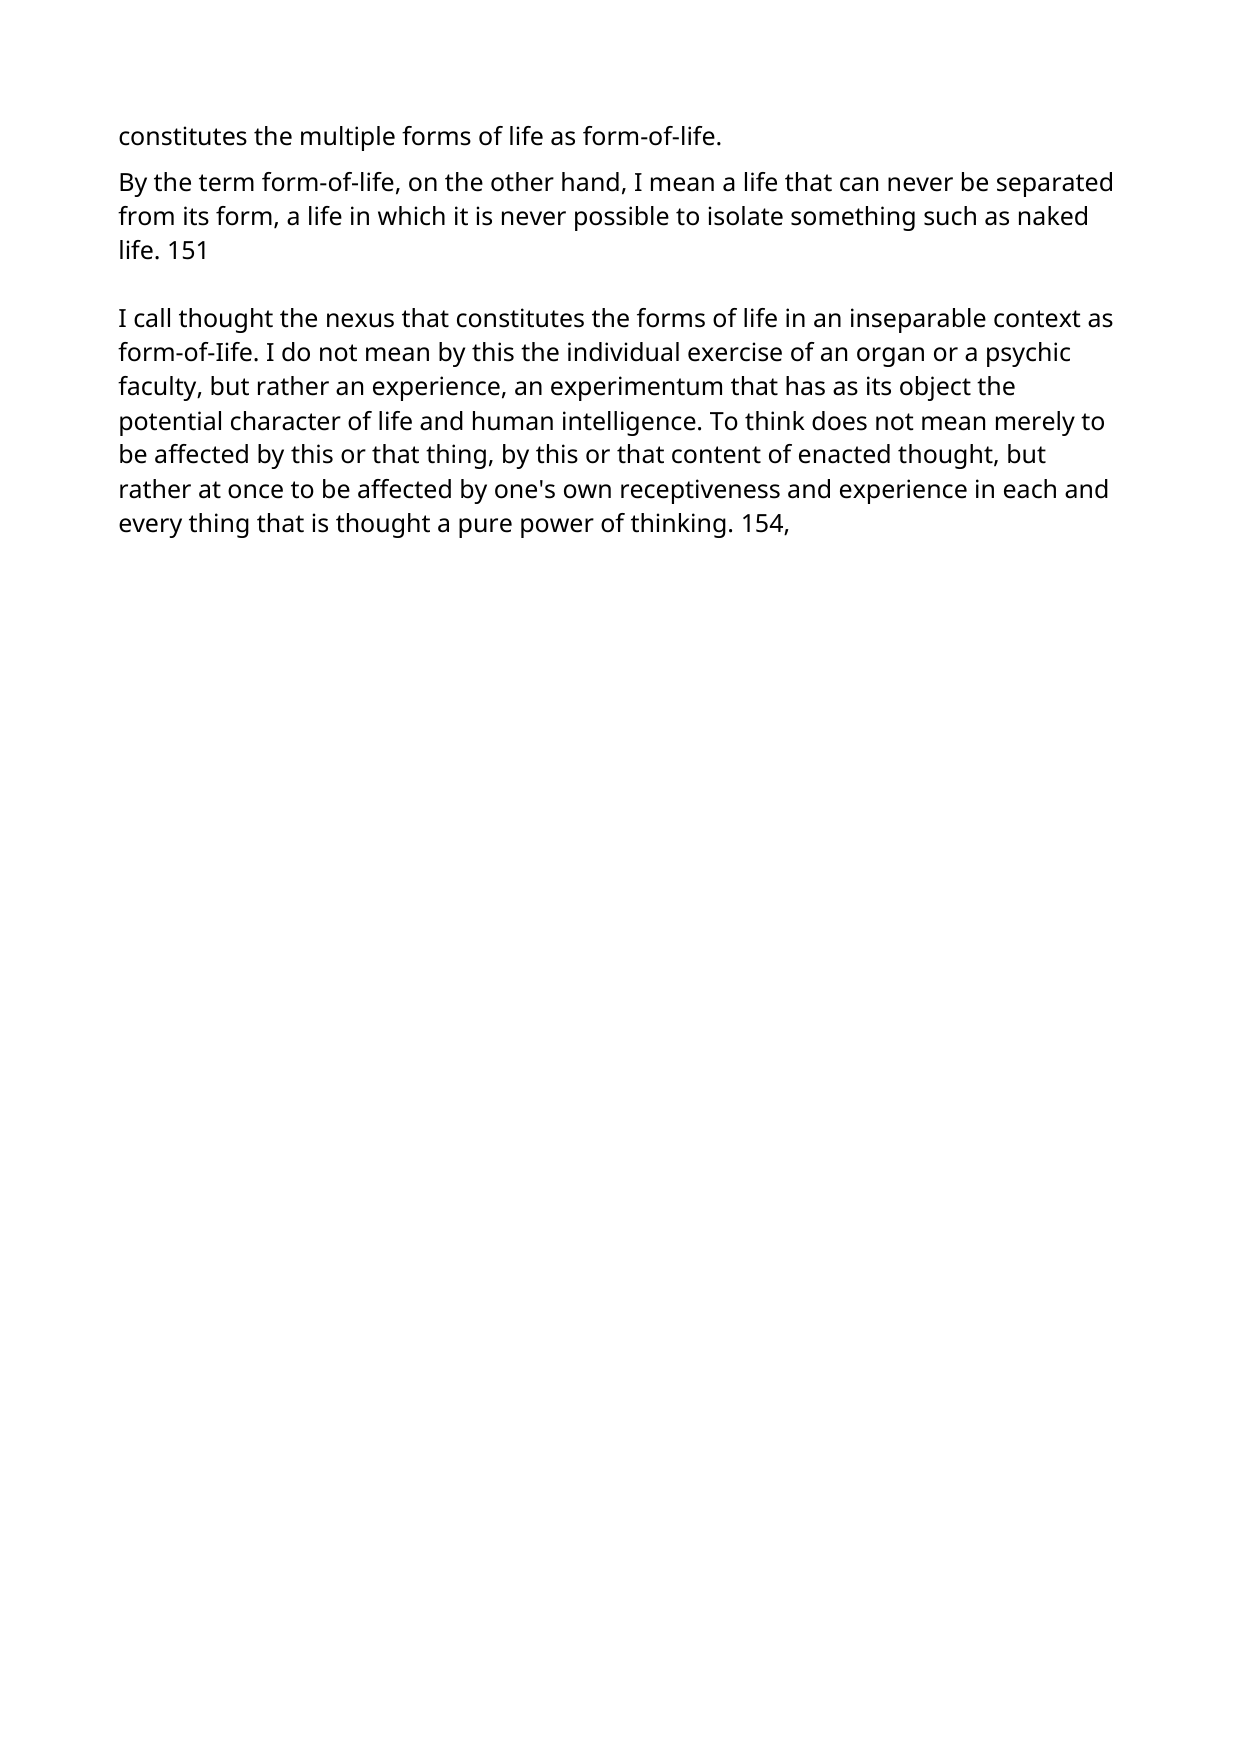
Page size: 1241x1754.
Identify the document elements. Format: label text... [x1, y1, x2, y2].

text By the term form-of-life, on the other hand, I mean a life that can never be separated from its form, a life in which it is never possible to isolate something such as naked life. 151 [118, 165, 1122, 267]
text I call thought the nexus that constitutes the forms of life in an inseparable context as form-of-Iife. I do not mean by this the individual exercise of an organ or a psychic faculty, but rather an experience, an experimentum that has as its object the potential character of life and human intelligence. To think does not mean merely to be affected by this or that thing, by this or that content of enacted thought, but rather at once to be affected by one's own receptiveness and experience in each and every thing that is thought a pure power of thinking. 154, [118, 301, 1122, 539]
text constitutes the multiple forms of life as form-of-life. [118, 118, 1122, 152]
